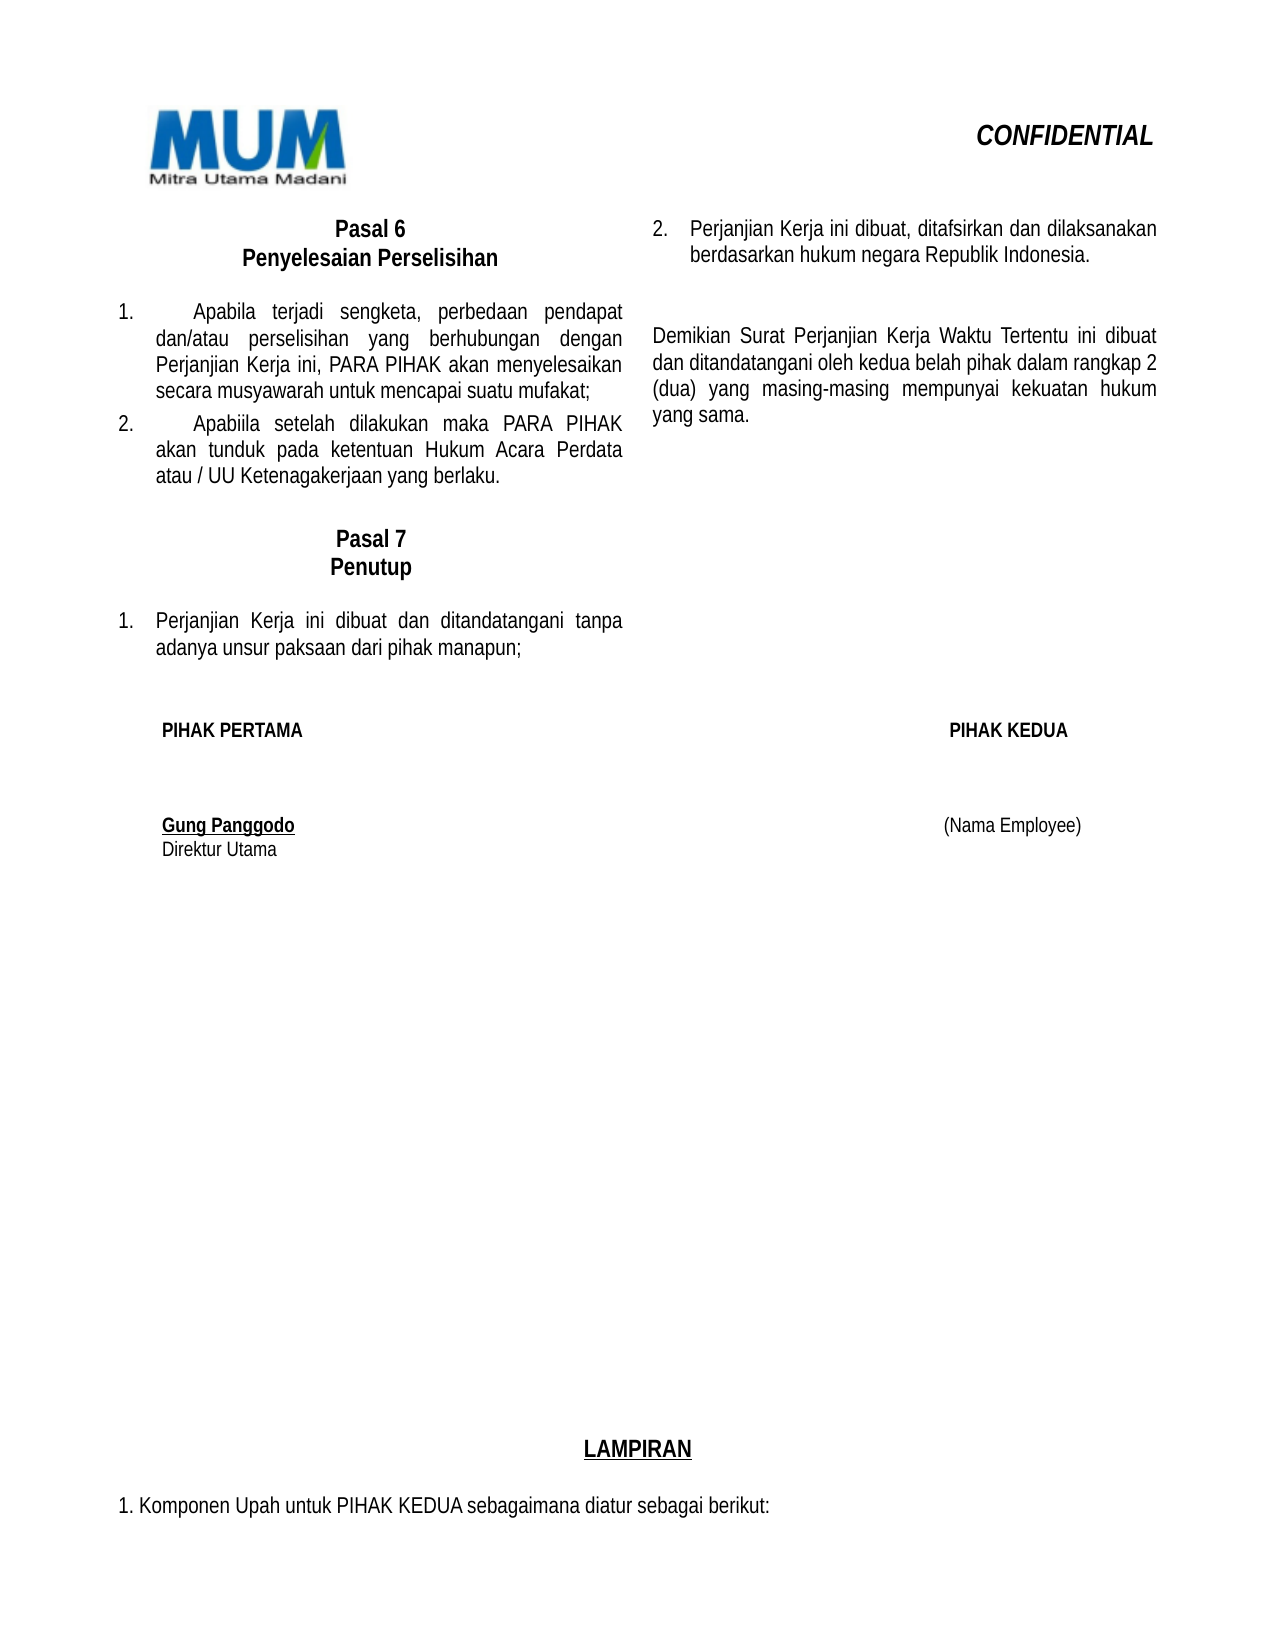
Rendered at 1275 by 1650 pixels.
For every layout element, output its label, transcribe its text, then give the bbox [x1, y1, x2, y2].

subtitle Apabiila setelah dilakukan maka PARA PIHAK akan tunduk pada ketentuan Hukum Acara Perdata atau / UU Ketenagakerjaan yang berlaku. [118, 410, 622, 489]
text PIHAK PERTAMA PIHAK KEDUA [118, 718, 1157, 742]
text 1. Perjanjian Kerja ini dibuat dan ditandatangani tanpa adanya unsur paksaan dari pihak manapun; [118, 607, 622, 660]
text Pasal 6 [118, 214, 622, 243]
text 2. Perjanjian Kerja ini dibuat, ditafsirkan dan dilaksanakan berdasarkan hukum negara Republik Indonesia. [652, 214, 1157, 267]
text Gung Panggodo (Nama Employee) [118, 813, 1157, 837]
text Pasal 7 [120, 524, 622, 552]
text LAMPIRAN [118, 1434, 1157, 1463]
text Demikian Surat Perjanjian Kerja Waktu Tertentu ini dibuat dan ditandatangani oleh kedua belah pihak dalam rangkap 2 (dua) yang masing-masing mempunyai kekuatan hukum yang sama. [652, 322, 1157, 428]
text Direktur Utama [118, 837, 1157, 861]
text Penyelesaian Perselisihan [118, 243, 622, 272]
text 1. Komponen Upah untuk PIHAK KEDUA sebagaimana diatur sebagai berikut: [118, 1492, 1157, 1518]
list Apabila terjadi sengketa, perbedaan pendapat dan/atau perselisihan yang berhubungan dengan Perjanjian Kerja ini, PARA PIHAK akan menyelesaikan secara musyawarah untuk mencapai suatu mufakat; [118, 298, 622, 403]
picture [137, 105, 354, 191]
text Penutup [120, 552, 622, 581]
